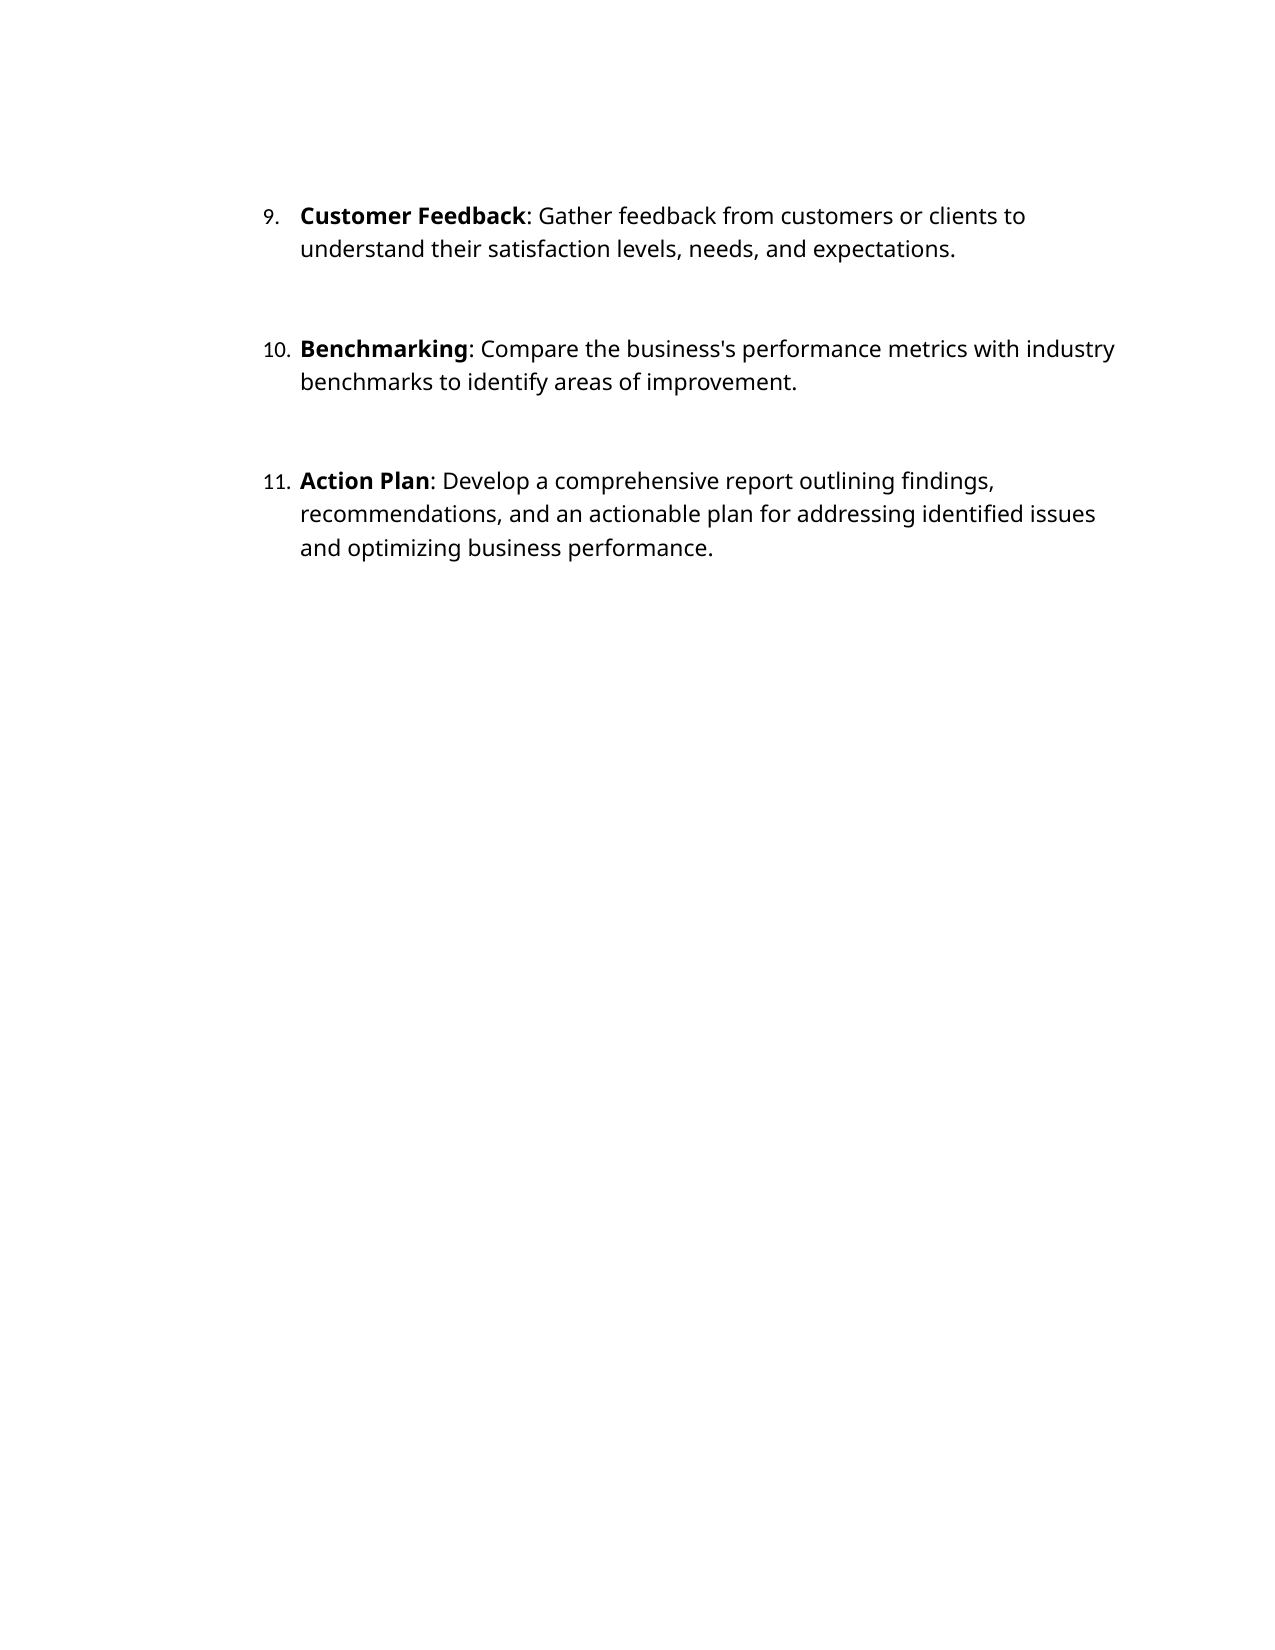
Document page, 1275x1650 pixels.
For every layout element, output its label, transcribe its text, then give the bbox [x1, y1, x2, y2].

list Customer Feedback: Gather feedback from customers or clients to understand their satisfaction levels, needs, and expectations. [262, 200, 1125, 264]
list Benchmarking: Compare the business's performance metrics with industry benchmarks to identify areas of improvement. [262, 332, 1125, 397]
list Action Plan: Develop a comprehensive report outlining findings, recommendations, and an actionable plan for addressing identified issues and optimizing business performance. [262, 465, 1125, 563]
